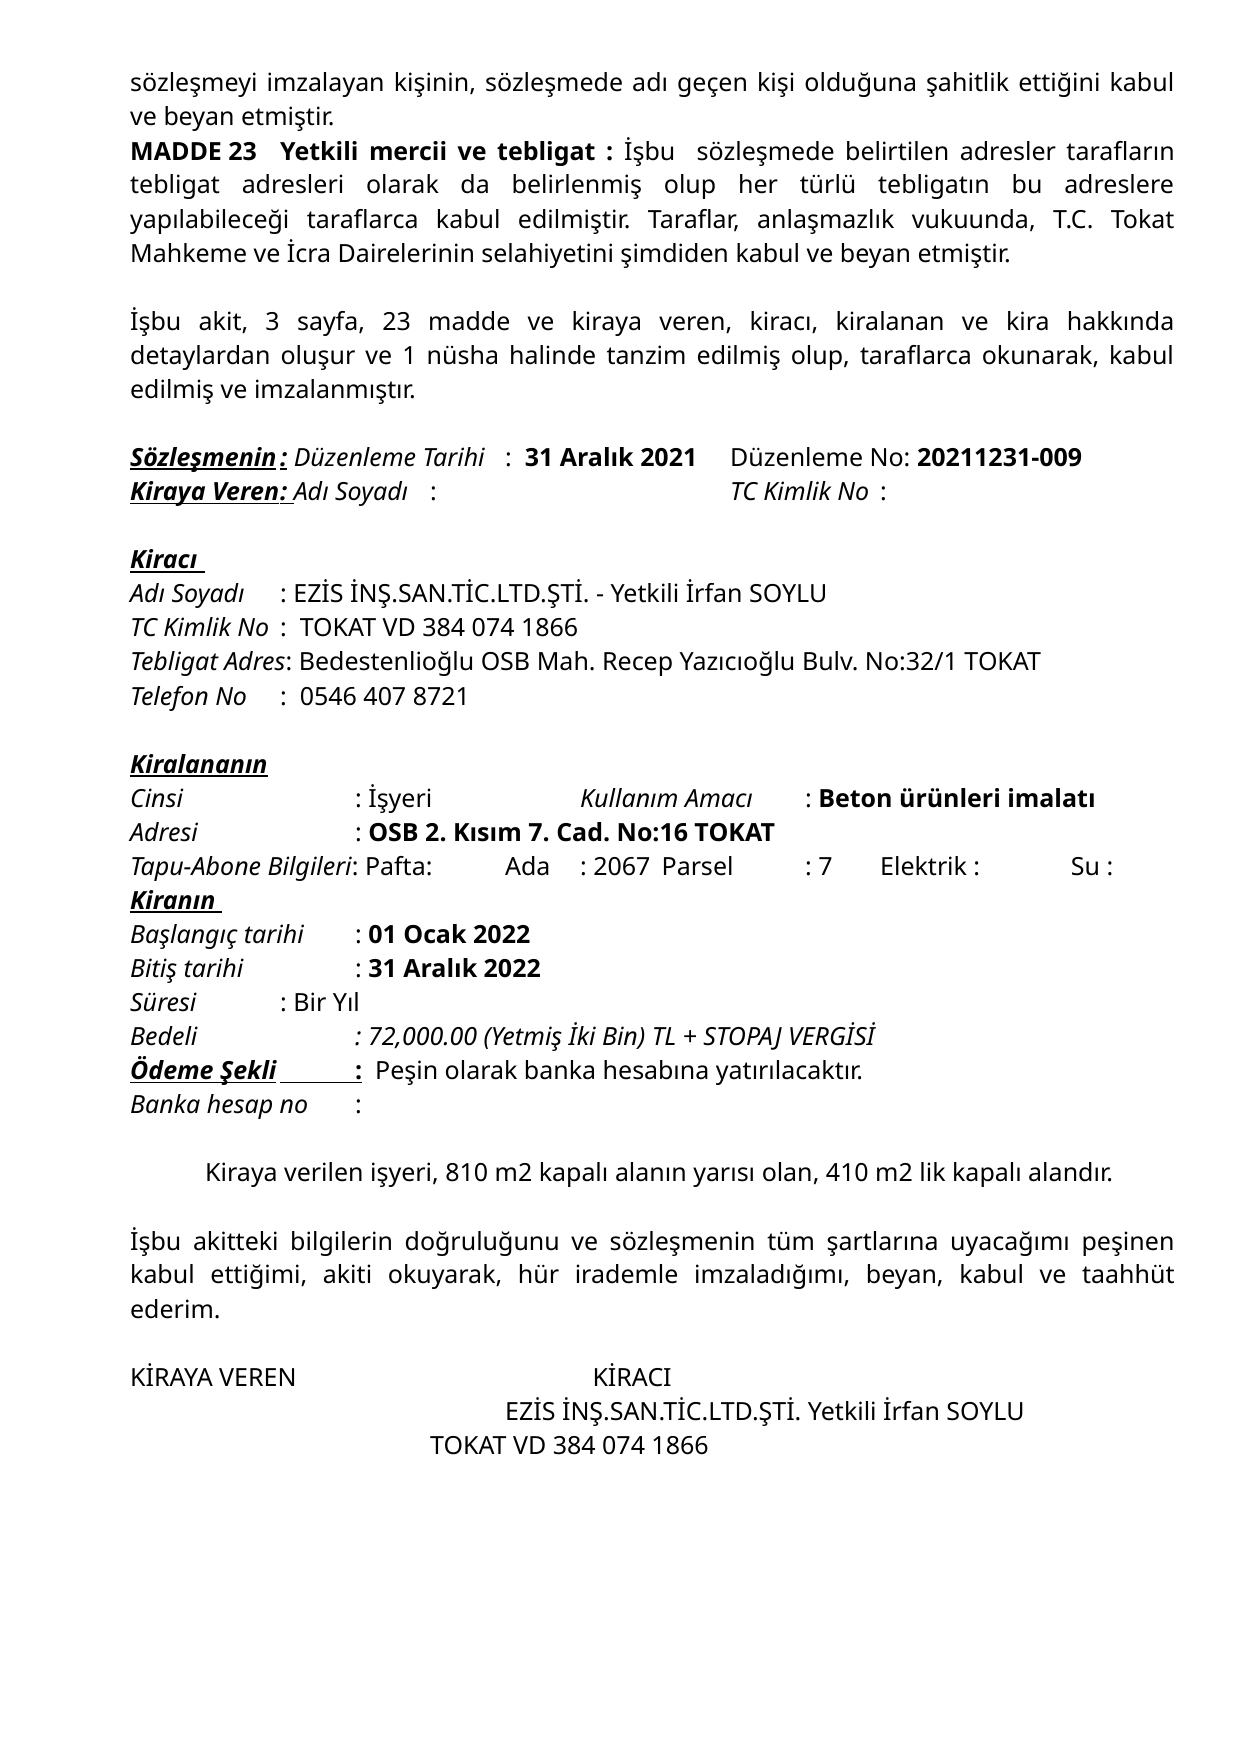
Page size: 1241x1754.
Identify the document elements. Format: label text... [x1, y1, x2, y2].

text Cinsi : İşyeri Kullanım Amacı : Beton ürünleri imalatı [130, 780, 1175, 814]
text Bitiş tarihi : 31 Aralık 2022 [130, 951, 1175, 985]
text Tapu-Abone Bilgileri: Pafta: Ada : 2067 Parsel : 7 Elektrik : Su : [130, 848, 1175, 882]
text İşbu akitteki bilgilerin doğruluğunu ve sözleşmenin tüm şartlarına uyacağımı peşinen kabul ettiğimi, akiti okuyarak, hür irademle imzaladığımı, beyan, kabul ve taahhüt ederim. [130, 1223, 1175, 1325]
text Banka hesap no : [130, 1087, 1175, 1121]
text Adresi : OSB 2. Kısım 7. Cad. No:16 TOKAT [130, 814, 1175, 848]
text Kiranın [130, 882, 1175, 917]
text Adı Soyadı : EZİS İNŞ.SAN.TİC.LTD.ŞTİ. - Yetkili İrfan SOYLU [130, 576, 1175, 610]
list MADDE 23 Yetkili mercii ve tebligat : İşbu sözleşmede belirtilen adresler tarafların tebligat adresleri olarak da belirlenmiş olup her türlü tebligatın bu adreslere yapılabileceği taraflarca kabul edilmiştir. Taraflar, anlaşmazlık vukuunda, T.C. Tokat Mahkeme ve İcra Dairelerinin selahiyetini şimdiden kabul ve beyan etmiştir. [130, 133, 1175, 269]
text KİRAYA VEREN KİRACI [130, 1359, 1175, 1393]
text Sözleşmenin : Düzenleme Tarihi : 31 Aralık 2021 Düzenleme No: 20211231-009 [130, 440, 1175, 474]
text Kiraya Veren : Adı Soyadı : TC Kimlik No : [130, 474, 1175, 508]
text Kiraya verilen işyeri, 810 m2 kapalı alanın yarısı olan, 410 m2 lik kapalı alandır. [130, 1155, 1175, 1189]
text Kiralananın [130, 746, 1175, 780]
text Ödeme Şekli : Peşin olarak banka hesabına yatırılacaktır. [130, 1053, 1175, 1087]
list sözleşmeyi imzalayan kişinin, sözleşmede adı geçen kişi olduğuna şahitlik ettiğini kabul ve beyan etmiştir. [130, 65, 1175, 133]
text TC Kimlik No : TOKAT VD 384 074 1866 [130, 610, 1175, 644]
text EZİS İNŞ.SAN.TİC.LTD.ŞTİ. Yetkili İrfan SOYLU TOKAT VD 384 074 1866 [130, 1393, 1175, 1462]
text Başlangıç tarihi : 01 Ocak 2022 [130, 917, 1175, 951]
text Telefon No : 0546 407 8721 [130, 678, 1175, 712]
text Bedeli : 72,000.00 (Yetmiş İki Bin) TL + STOPAJ VERGİSİ [130, 1019, 1175, 1053]
text Kiracı [130, 542, 1175, 576]
list İşbu akit, 3 sayfa, 23 madde ve kiraya veren, kiracı, kiralanan ve kira hakkında detaylardan oluşur ve 1 nüsha halinde tanzim edilmiş olup, taraflarca okunarak, kabul edilmiş ve imzalanmıştır. [130, 303, 1175, 406]
text Süresi : Bir Yıl [130, 985, 1175, 1019]
text Tebligat Adres: Bedestenlioğlu OSB Mah. Recep Yazıcıoğlu Bulv. No:32/1 TOKAT [130, 644, 1175, 678]
